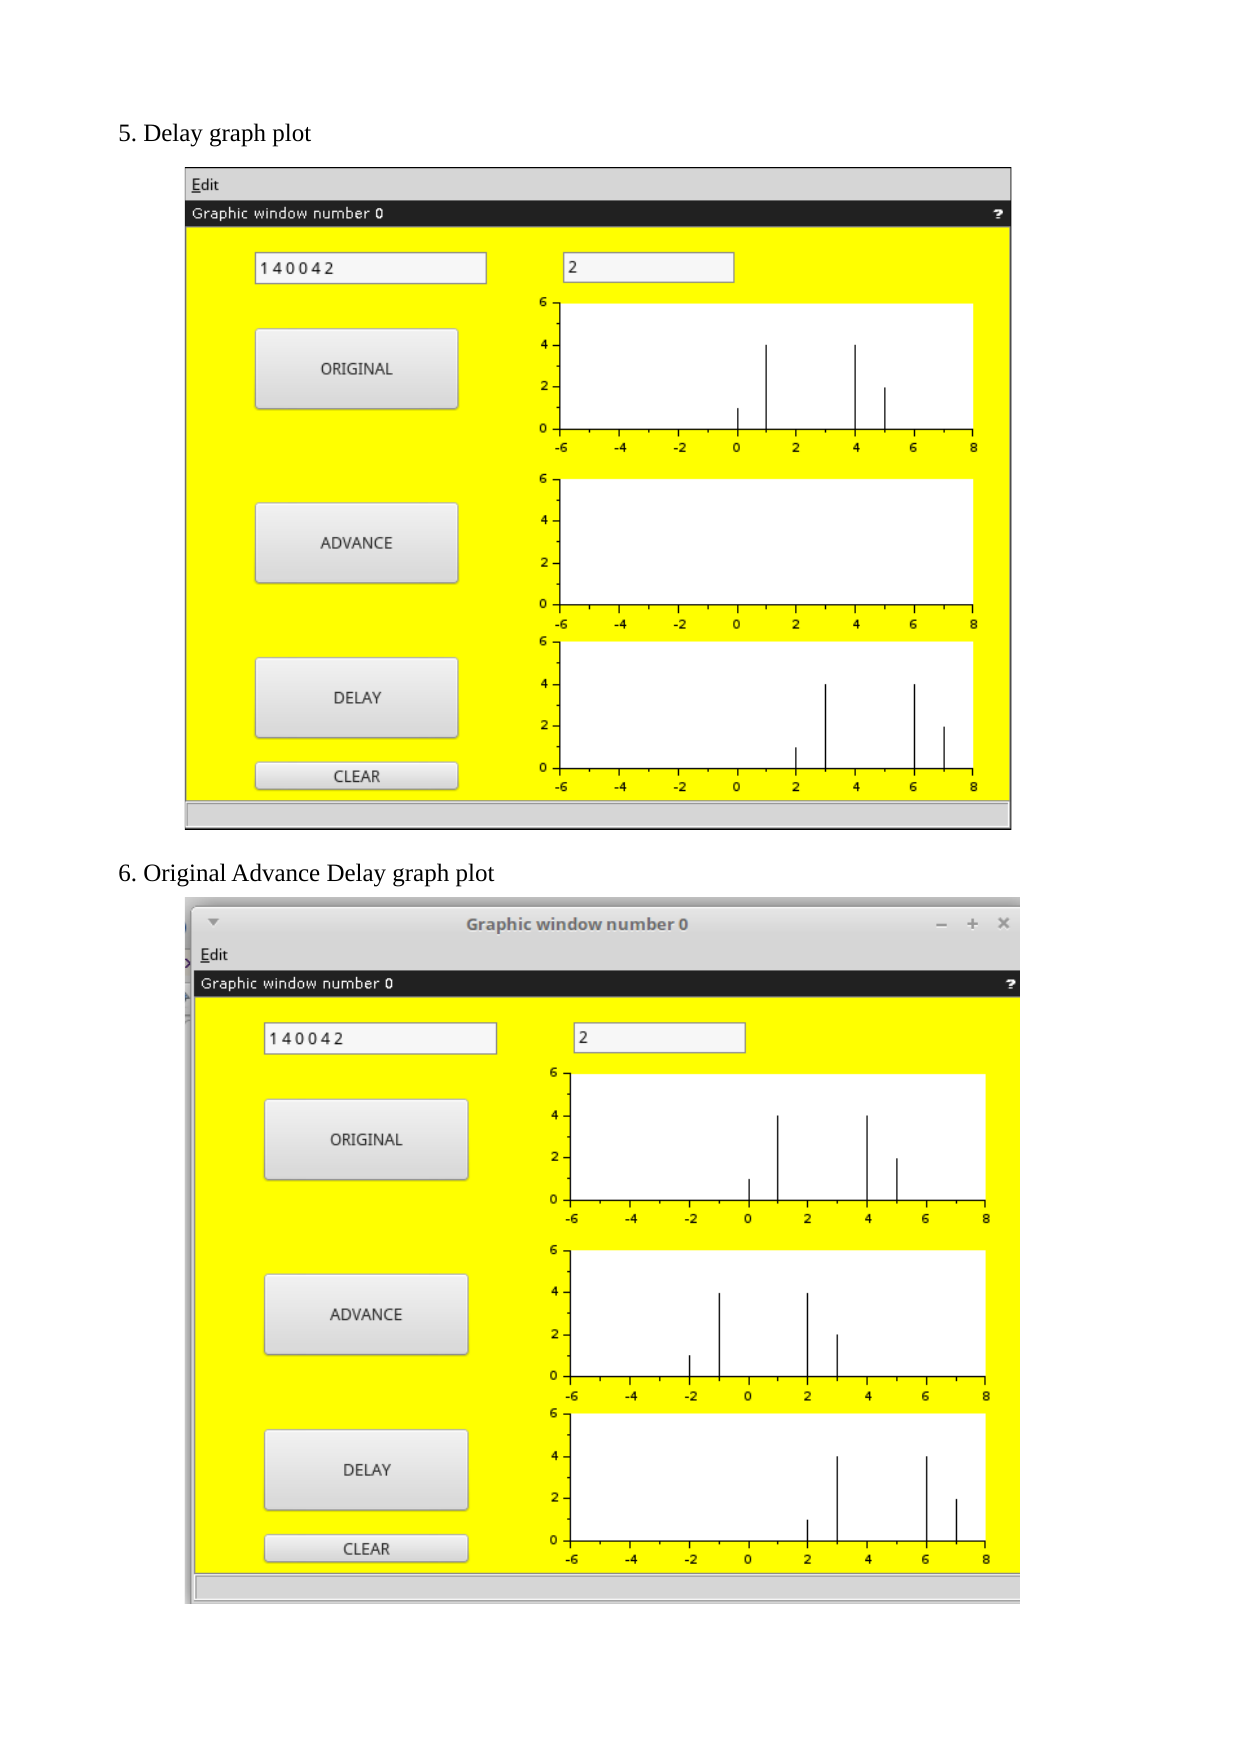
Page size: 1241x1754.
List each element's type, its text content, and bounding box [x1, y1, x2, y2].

text 5. Delay graph plot [118, 118, 1122, 147]
text 6. Original Advance Delay graph plot [118, 858, 1122, 887]
picture [184, 897, 931, 1604]
picture [184, 167, 1012, 830]
